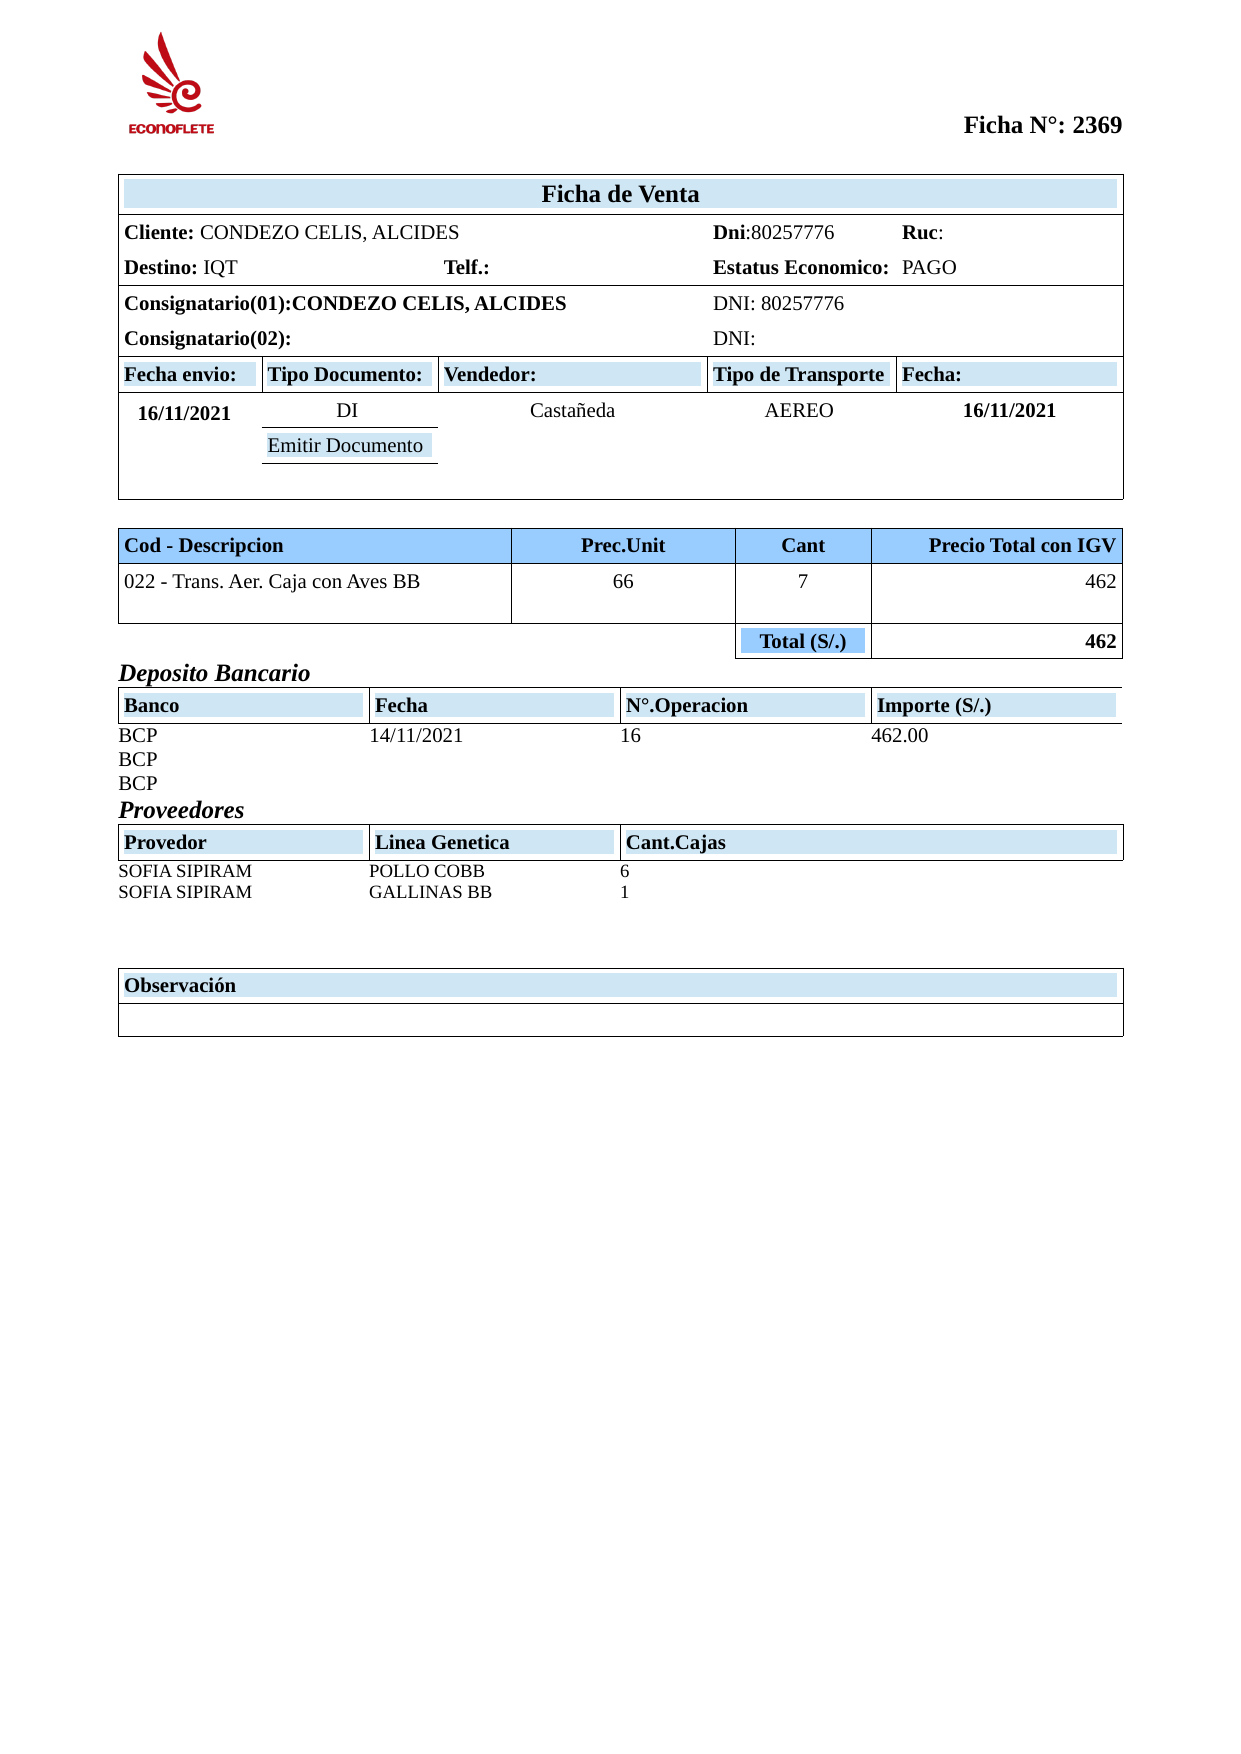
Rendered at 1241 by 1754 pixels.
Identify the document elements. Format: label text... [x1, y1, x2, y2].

table_cell [369, 747, 620, 771]
table_cell 462 [872, 624, 1122, 658]
table_cell 16/11/2021 [119, 393, 262, 498]
table_header Importe (S/.) [872, 688, 1122, 723]
table_cell Emitir Documento [262, 428, 438, 463]
table_cell Tipo de Transporte [708, 357, 896, 392]
table_cell [119, 1004, 1123, 1036]
table_cell [620, 946, 1123, 967]
table_cell SOFIA SIPIRAM [118, 881, 369, 903]
table_cell [118, 946, 369, 967]
table_header Fecha [370, 688, 620, 723]
table_cell Consignatario(02): [119, 321, 707, 356]
text Deposito Bancario [118, 658, 1122, 687]
table_header N°.Operacion [621, 688, 871, 723]
table_cell Tipo Documento: [263, 357, 438, 392]
table_header Cant [736, 529, 871, 563]
table_cell [369, 771, 620, 795]
table_cell Dni:80257776 [707, 215, 896, 249]
table_cell BCP [118, 724, 369, 747]
table_cell BCP [118, 771, 369, 795]
table_cell 16 [620, 724, 871, 747]
table_cell [369, 946, 620, 967]
table_cell Castañeda [438, 393, 707, 498]
table_cell 462 [872, 564, 1122, 623]
table_cell 6 [620, 861, 1123, 881]
table_cell Vendedor: [439, 357, 707, 392]
table_cell POLLO COBB [369, 861, 620, 881]
table_header Provedor [119, 825, 369, 859]
table_cell [620, 903, 1123, 924]
table_cell GALLINAS BB [369, 881, 620, 903]
table_cell DNI: [707, 321, 1123, 356]
table_header Precio Total con IGV [872, 529, 1122, 563]
table_header Cant.Cajas [621, 825, 1123, 859]
table_cell Fecha: [897, 357, 1123, 392]
table_cell 462.00 [871, 724, 1122, 747]
table_cell Telf.: [438, 249, 707, 285]
table_cell 022 - Trans. Aer. Caja con Aves BB [119, 564, 511, 623]
table_cell [369, 924, 620, 946]
table_cell [118, 924, 369, 946]
table_cell 66 [512, 564, 735, 623]
table_header Ficha de Venta [119, 175, 1123, 214]
table_cell [620, 747, 871, 771]
table_cell SOFIA SIPIRAM [118, 861, 369, 881]
table_cell Ruc: [896, 215, 1123, 249]
table_cell Cliente: CONDEZO CELIS, ALCIDES [119, 215, 707, 249]
table_cell 1 [620, 881, 1123, 903]
table_header Cod - Descripcion [119, 529, 511, 563]
table_cell [369, 903, 620, 924]
table_cell BCP [118, 747, 369, 771]
table_header Banco [119, 688, 369, 723]
table_header Observación [119, 969, 1123, 1003]
table_cell [118, 624, 511, 658]
table_cell [871, 771, 1122, 795]
table_cell Consignatario(01):CONDEZO CELIS, ALCIDES [119, 286, 707, 321]
table_cell PAGO [896, 249, 1123, 285]
table_header Linea Genetica [370, 825, 620, 859]
table_cell [511, 624, 735, 658]
table_cell Total (S/.) [736, 624, 871, 658]
table_cell 14/11/2021 [369, 724, 620, 747]
table_cell 16/11/2021 [896, 393, 1123, 498]
table_cell [262, 464, 438, 498]
table_cell DNI: 80257776 [707, 286, 1123, 321]
table_cell AEREO [707, 393, 896, 498]
table_cell Destino: IQT [119, 249, 438, 285]
table_cell DI [262, 393, 438, 427]
table_cell [871, 747, 1122, 771]
table_cell [620, 771, 871, 795]
table_cell Fecha envio: [119, 357, 262, 392]
table_header Prec.Unit [512, 529, 735, 563]
table_cell [118, 903, 369, 924]
table_cell 7 [736, 564, 871, 623]
picture [118, 31, 225, 134]
table_cell [620, 924, 1123, 946]
text Proveedores [118, 795, 1122, 824]
table_cell Estatus Economico: [707, 249, 896, 285]
